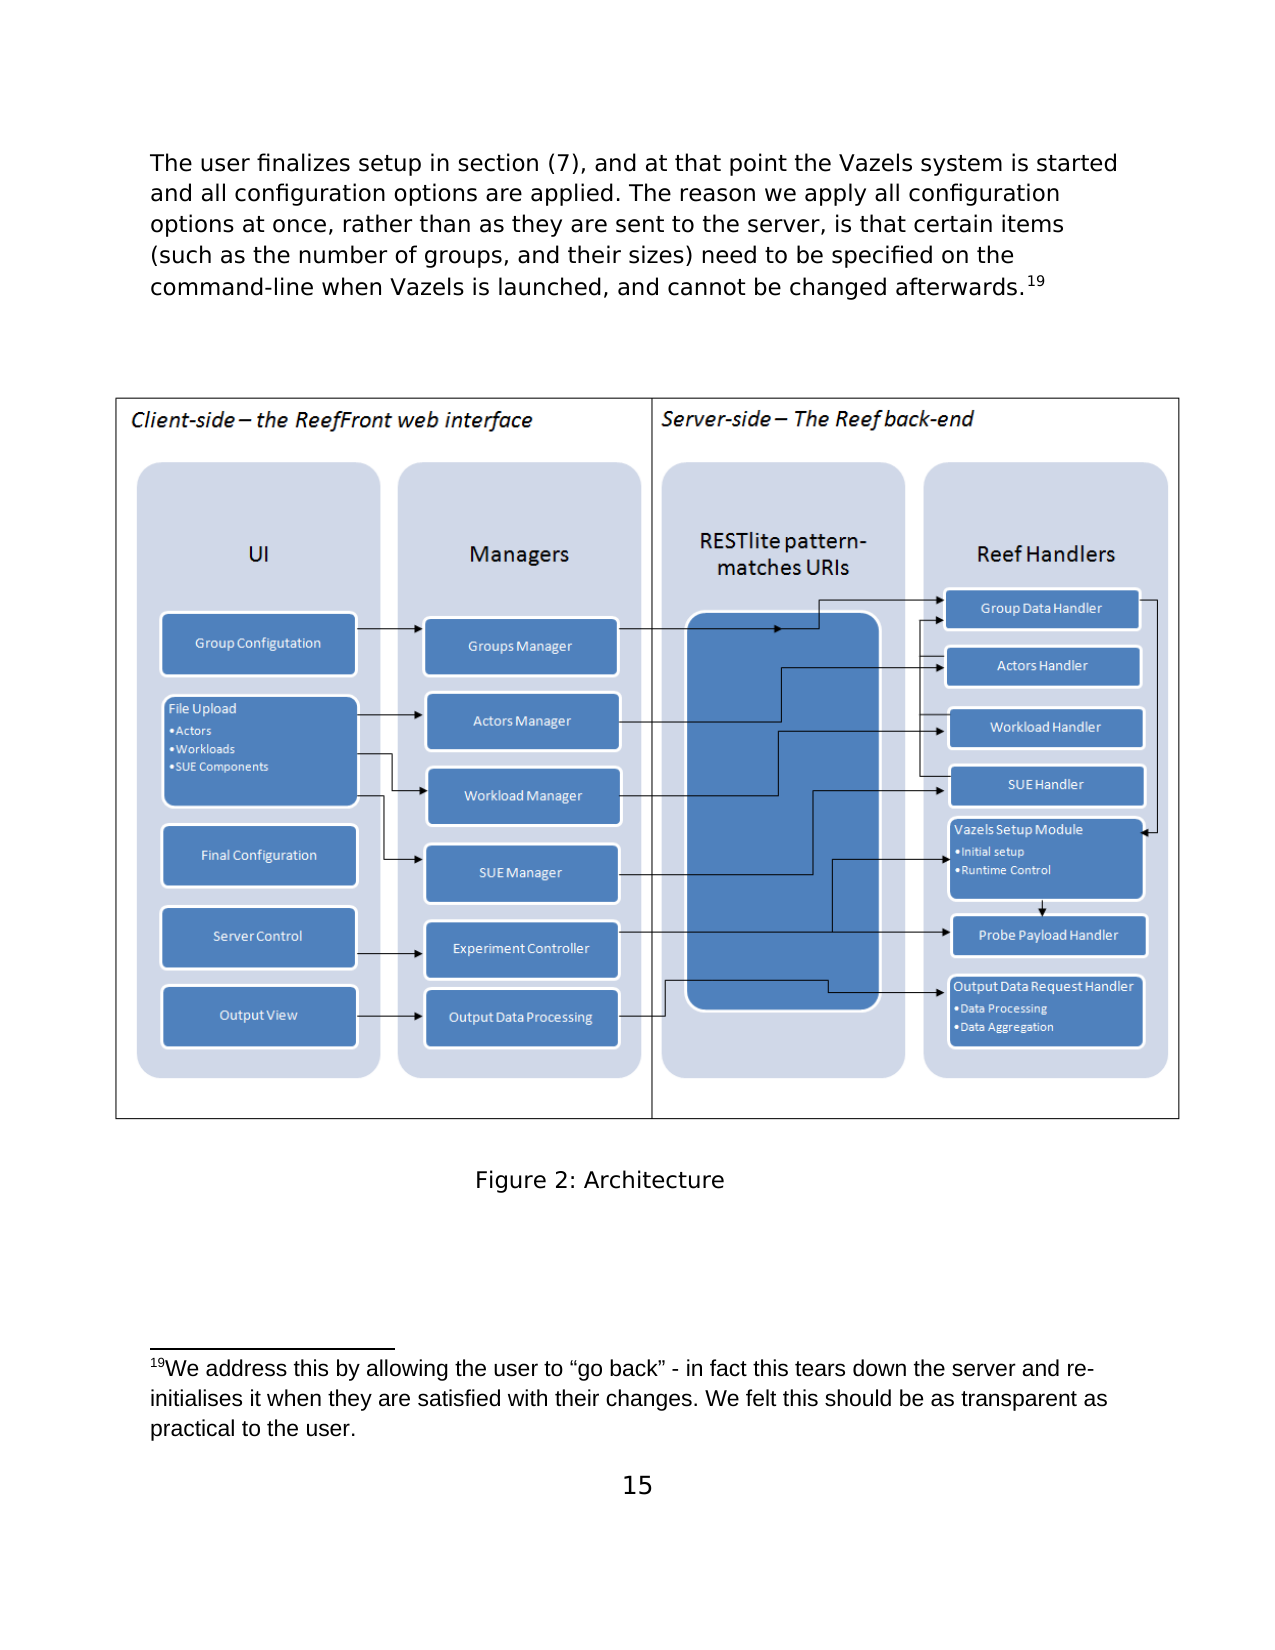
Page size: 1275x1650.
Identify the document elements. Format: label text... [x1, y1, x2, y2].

picture [91, 370, 1214, 1154]
text The user finalizes setup in section (7), and at that point the Vazels system is started and all configuration options are applied. The reason we apply all configuration options at once, rather than as they are sent to the server, is that certain items (such as the number of groups, and their sizes) need to be specified on the command-line when Vazels is launched, and cannot be changed afterwards. [150, 150, 1125, 302]
text Figure 2: Architecture [75, 1167, 1125, 1194]
text We address this by allowing the user to “go back” - in fact this tears down the server and re-initialises it when they are satisfied with their changes. We felt this should be as transparent as practical to the user. [150, 1354, 1125, 1441]
